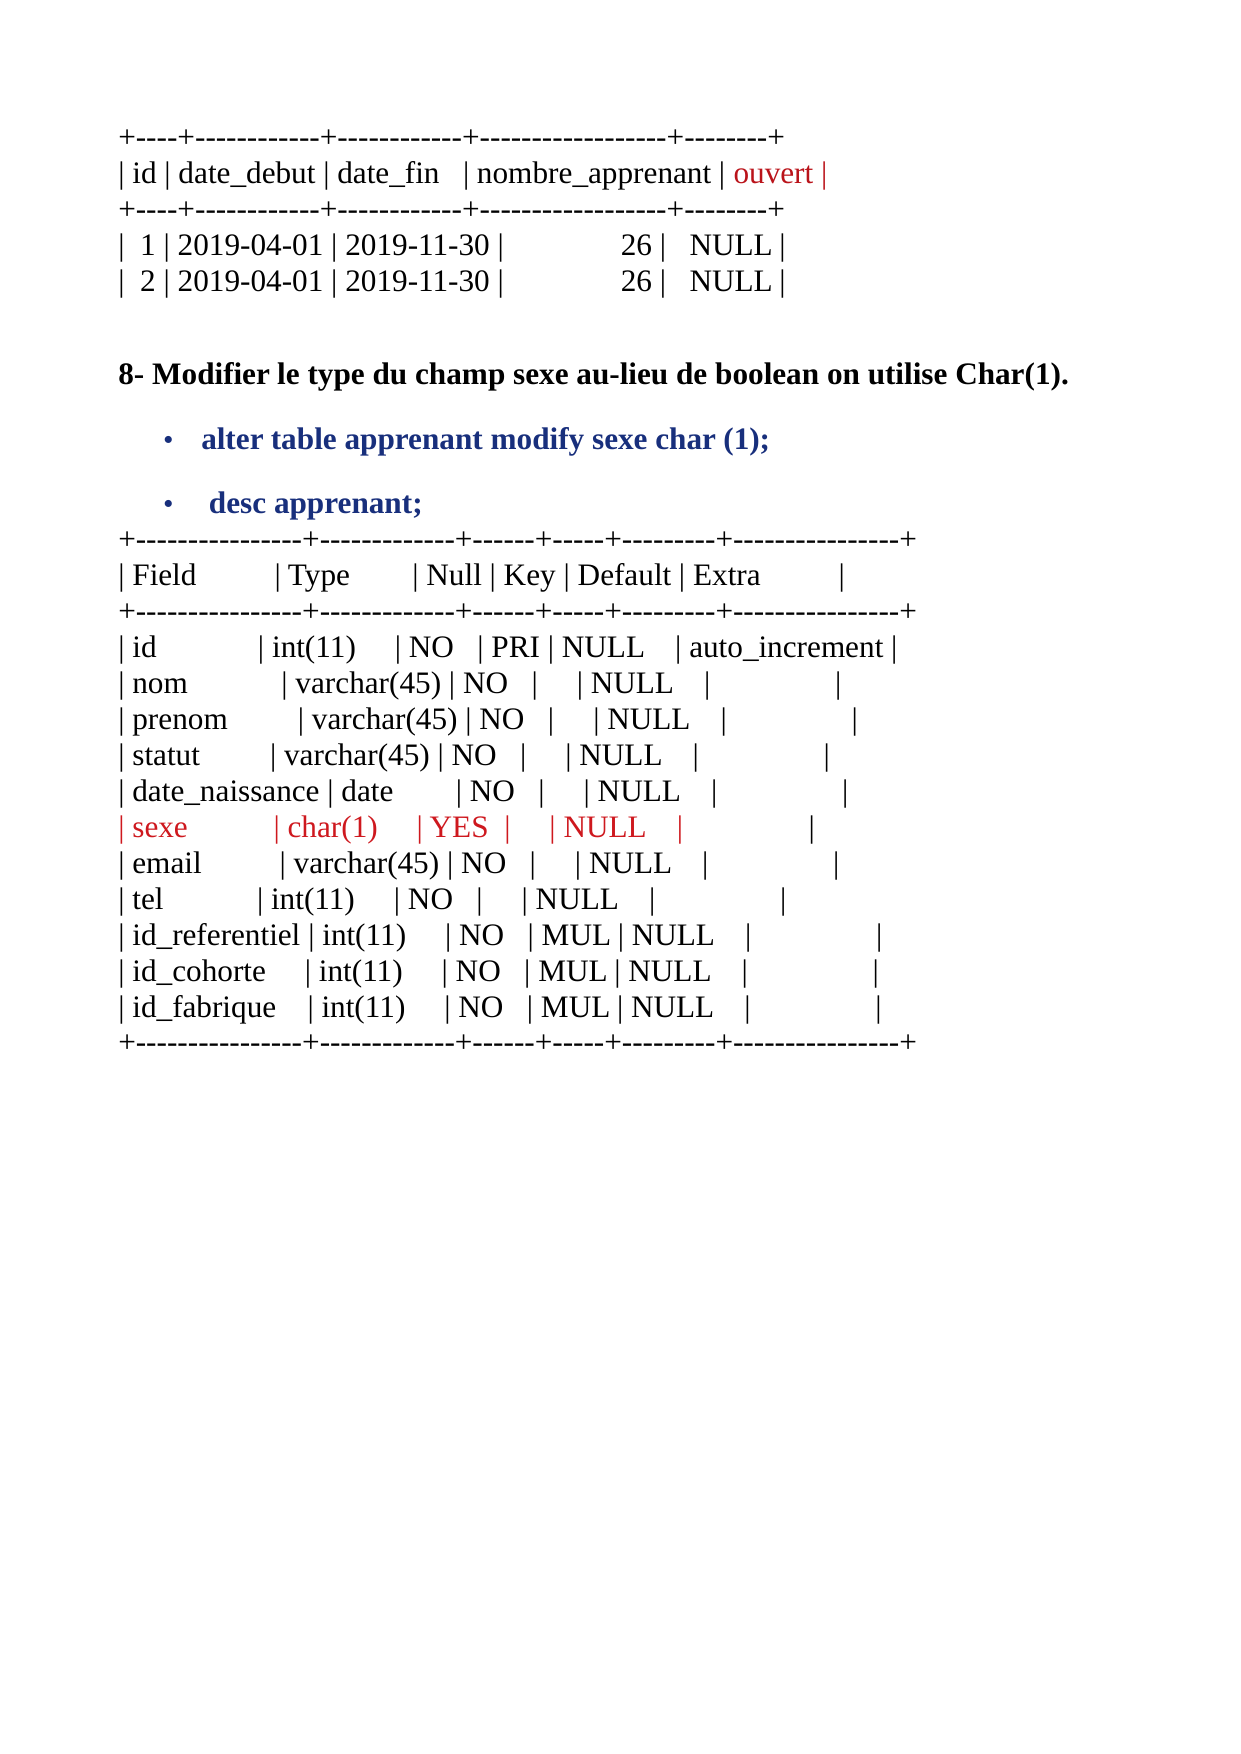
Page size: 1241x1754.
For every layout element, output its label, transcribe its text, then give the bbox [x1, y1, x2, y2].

text | prenom | varchar(45) | NO | | NULL | | [118, 700, 1122, 736]
text | tel | int(11) | NO | | NULL | | [118, 880, 1122, 916]
list alter table apprenant modify sexe char (1); [163, 420, 1122, 456]
text | 1 | 2019-04-01 | 2019-11-30 | 26 | NULL | [118, 226, 1122, 262]
text | id | date_debut | date_fin | nombre_apprenant | ouvert | [118, 154, 1122, 190]
text +----------------+-------------+------+-----+---------+----------------+ [118, 1024, 1122, 1060]
text | email | varchar(45) | NO | | NULL | | [118, 844, 1122, 880]
text | id_cohorte | int(11) | NO | MUL | NULL | | [118, 952, 1122, 988]
text | id_referentiel | int(11) | NO | MUL | NULL | | [118, 916, 1122, 952]
list desc apprenant; [163, 485, 1122, 521]
text | statut | varchar(45) | NO | | NULL | | [118, 736, 1122, 772]
text | Field | Type | Null | Key | Default | Extra | [118, 557, 1122, 592]
text +----+------------+------------+------------------+--------+ [118, 118, 1122, 154]
text | 2 | 2019-04-01 | 2019-11-30 | 26 | NULL | [118, 262, 1122, 298]
text +----------------+-------------+------+-----+---------+----------------+ [118, 592, 1122, 628]
text +----+------------+------------+------------------+--------+ [118, 190, 1122, 226]
text +----------------+-------------+------+-----+---------+----------------+ [118, 521, 1122, 557]
text | date_naissance | date | NO | | NULL | | [118, 772, 1122, 808]
text 8- Modifier le type du champ sexe au-lieu de boolean on utilise Char(1). [118, 355, 1122, 391]
text | nom | varchar(45) | NO | | NULL | | [118, 664, 1122, 700]
text | id_fabrique | int(11) | NO | MUL | NULL | | [118, 988, 1122, 1024]
text | id | int(11) | NO | PRI | NULL | auto_increment | [118, 628, 1122, 664]
text | sexe | char(1) | YES | | NULL | | [118, 808, 1122, 844]
